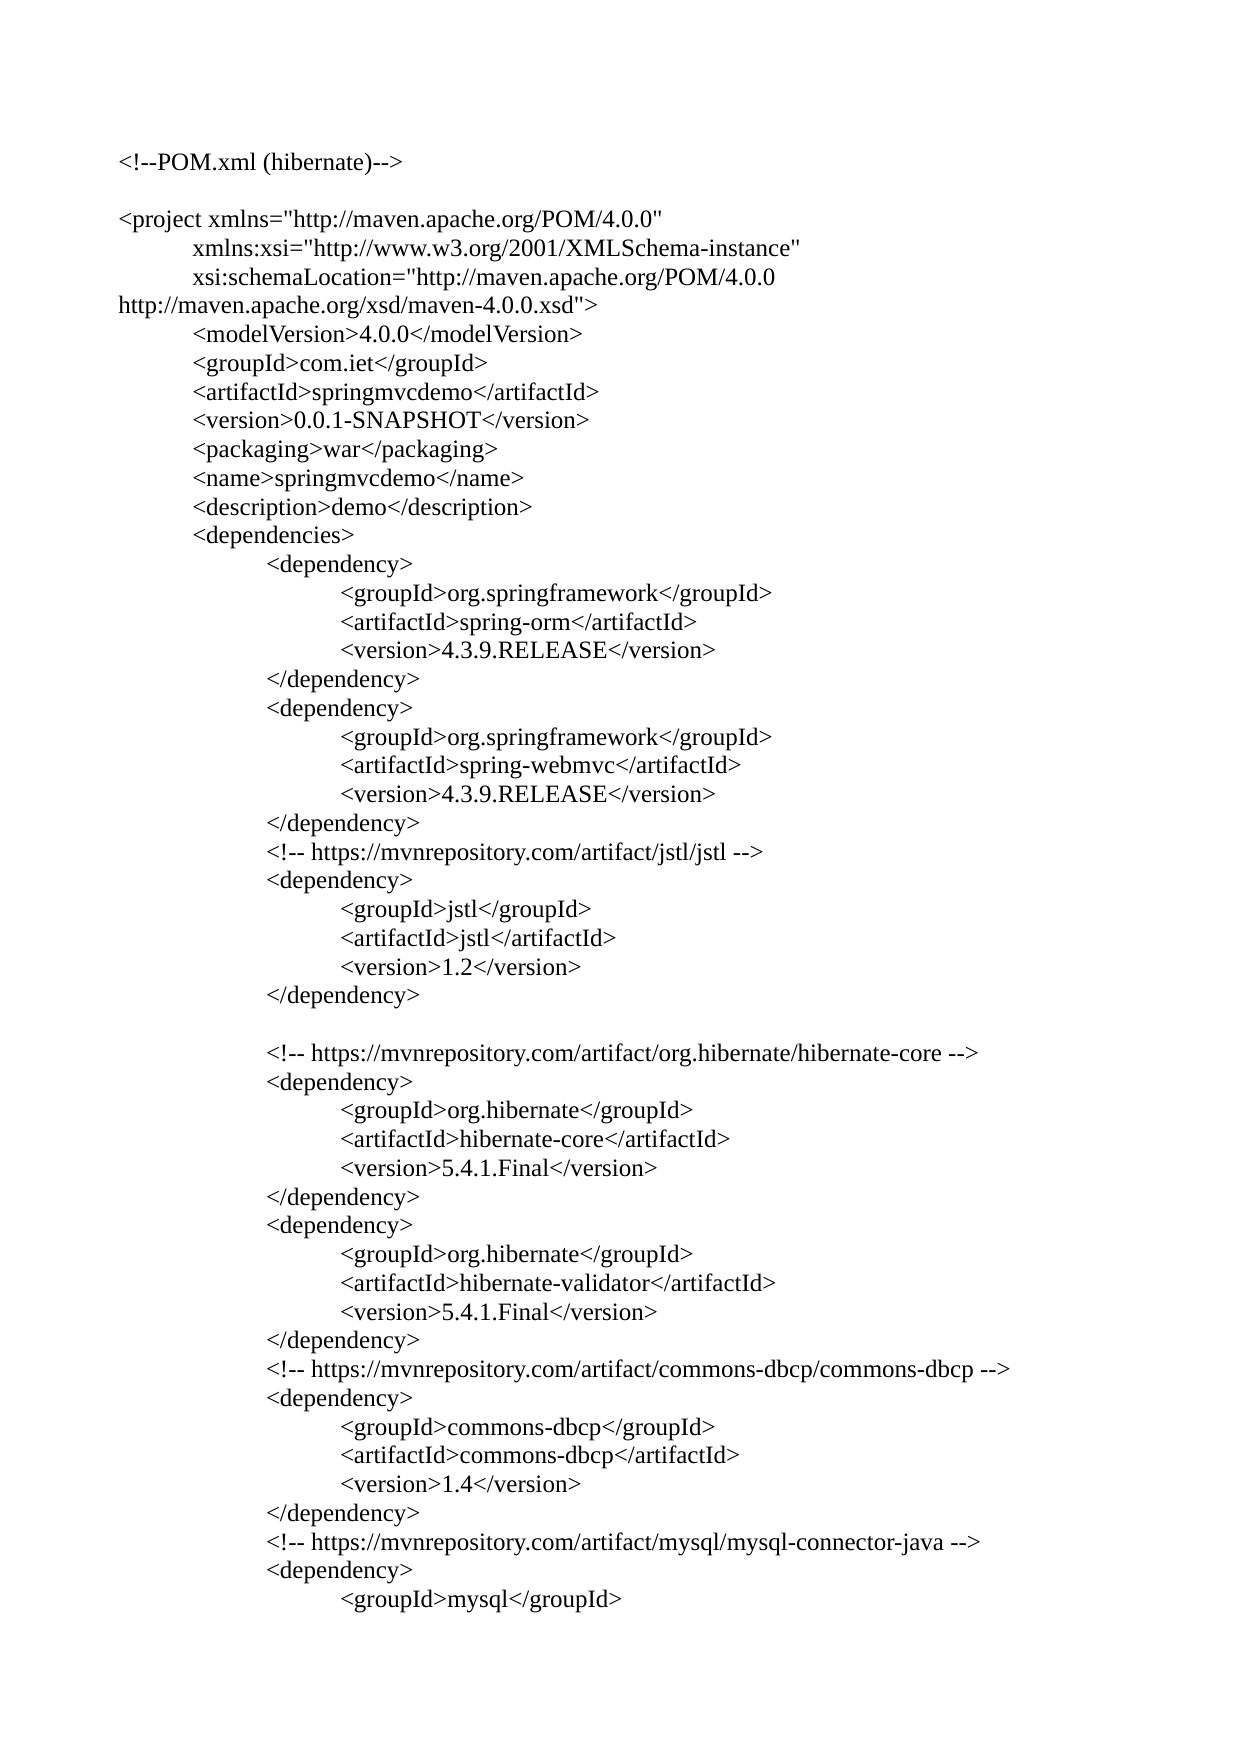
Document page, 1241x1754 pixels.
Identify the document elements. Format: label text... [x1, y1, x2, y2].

text <groupId>org.springframework</groupId> [118, 578, 1122, 607]
text <version>5.4.1.Final</version> [118, 1153, 1122, 1182]
text <version>1.4</version> [118, 1469, 1122, 1498]
text <!-- https://mvnrepository.com/artifact/jstl/jstl --> [118, 837, 1122, 866]
text <dependency> [118, 1067, 1122, 1096]
text <groupId>org.hibernate</groupId> [118, 1239, 1122, 1268]
text <version>4.3.9.RELEASE</version> [118, 779, 1122, 808]
text <dependency> [118, 1556, 1122, 1584]
text <artifactId>spring-orm</artifactId> [118, 607, 1122, 636]
text <artifactId>hibernate-core</artifactId> [118, 1124, 1122, 1153]
text <!-- https://mvnrepository.com/artifact/commons-dbcp/commons-dbcp --> [118, 1354, 1122, 1383]
text <groupId>org.hibernate</groupId> [118, 1096, 1122, 1124]
text <artifactId>hibernate-validator</artifactId> [118, 1268, 1122, 1297]
text <artifactId>spring-webmvc</artifactId> [118, 751, 1122, 779]
text <dependency> [118, 866, 1122, 894]
text <name>springmvcdemo</name> [118, 463, 1122, 492]
text </dependency> [118, 1182, 1122, 1211]
text <groupId>commons-dbcp</groupId> [118, 1412, 1122, 1441]
text <version>0.0.1-SNAPSHOT</version> [118, 406, 1122, 434]
text <description>demo</description> [118, 492, 1122, 521]
text xsi:schemaLocation="http://maven.apache.org/POM/4.0.0 http://maven.apache.org/xsd/maven-4.0.0.xsd"> [118, 262, 1122, 319]
text <dependency> [118, 1383, 1122, 1412]
text </dependency> [118, 1498, 1122, 1527]
text <!-- https://mvnrepository.com/artifact/org.hibernate/hibernate-core --> [118, 1038, 1122, 1067]
text <version>5.4.1.Final</version> [118, 1297, 1122, 1326]
text <version>1.2</version> [118, 952, 1122, 981]
text </dependency> [118, 981, 1122, 1009]
text <groupId>jstl</groupId> [118, 894, 1122, 923]
text <project xmlns="http://maven.apache.org/POM/4.0.0" [118, 204, 1122, 233]
text </dependency> [118, 808, 1122, 837]
text <dependency> [118, 693, 1122, 722]
text <version>4.3.9.RELEASE</version> [118, 636, 1122, 664]
text <dependency> [118, 549, 1122, 578]
text <dependency> [118, 1211, 1122, 1239]
text <dependencies> [118, 521, 1122, 549]
text <groupId>com.iet</groupId> [118, 348, 1122, 377]
text <groupId>mysql</groupId> [118, 1584, 1122, 1613]
text <groupId>org.springframework</groupId> [118, 722, 1122, 751]
text </dependency> [118, 664, 1122, 693]
text </dependency> [118, 1326, 1122, 1354]
text <modelVersion>4.0.0</modelVersion> [118, 319, 1122, 348]
text <artifactId>jstl</artifactId> [118, 923, 1122, 952]
text xmlns:xsi="http://www.w3.org/2001/XMLSchema-instance" [118, 233, 1122, 262]
text <!--POM.xml (hibernate)--> [118, 147, 1122, 176]
text <artifactId>commons-dbcp</artifactId> [118, 1441, 1122, 1469]
text <packaging>war</packaging> [118, 434, 1122, 463]
text <!-- https://mvnrepository.com/artifact/mysql/mysql-connector-java --> [118, 1527, 1122, 1556]
text <artifactId>springmvcdemo</artifactId> [118, 377, 1122, 406]
